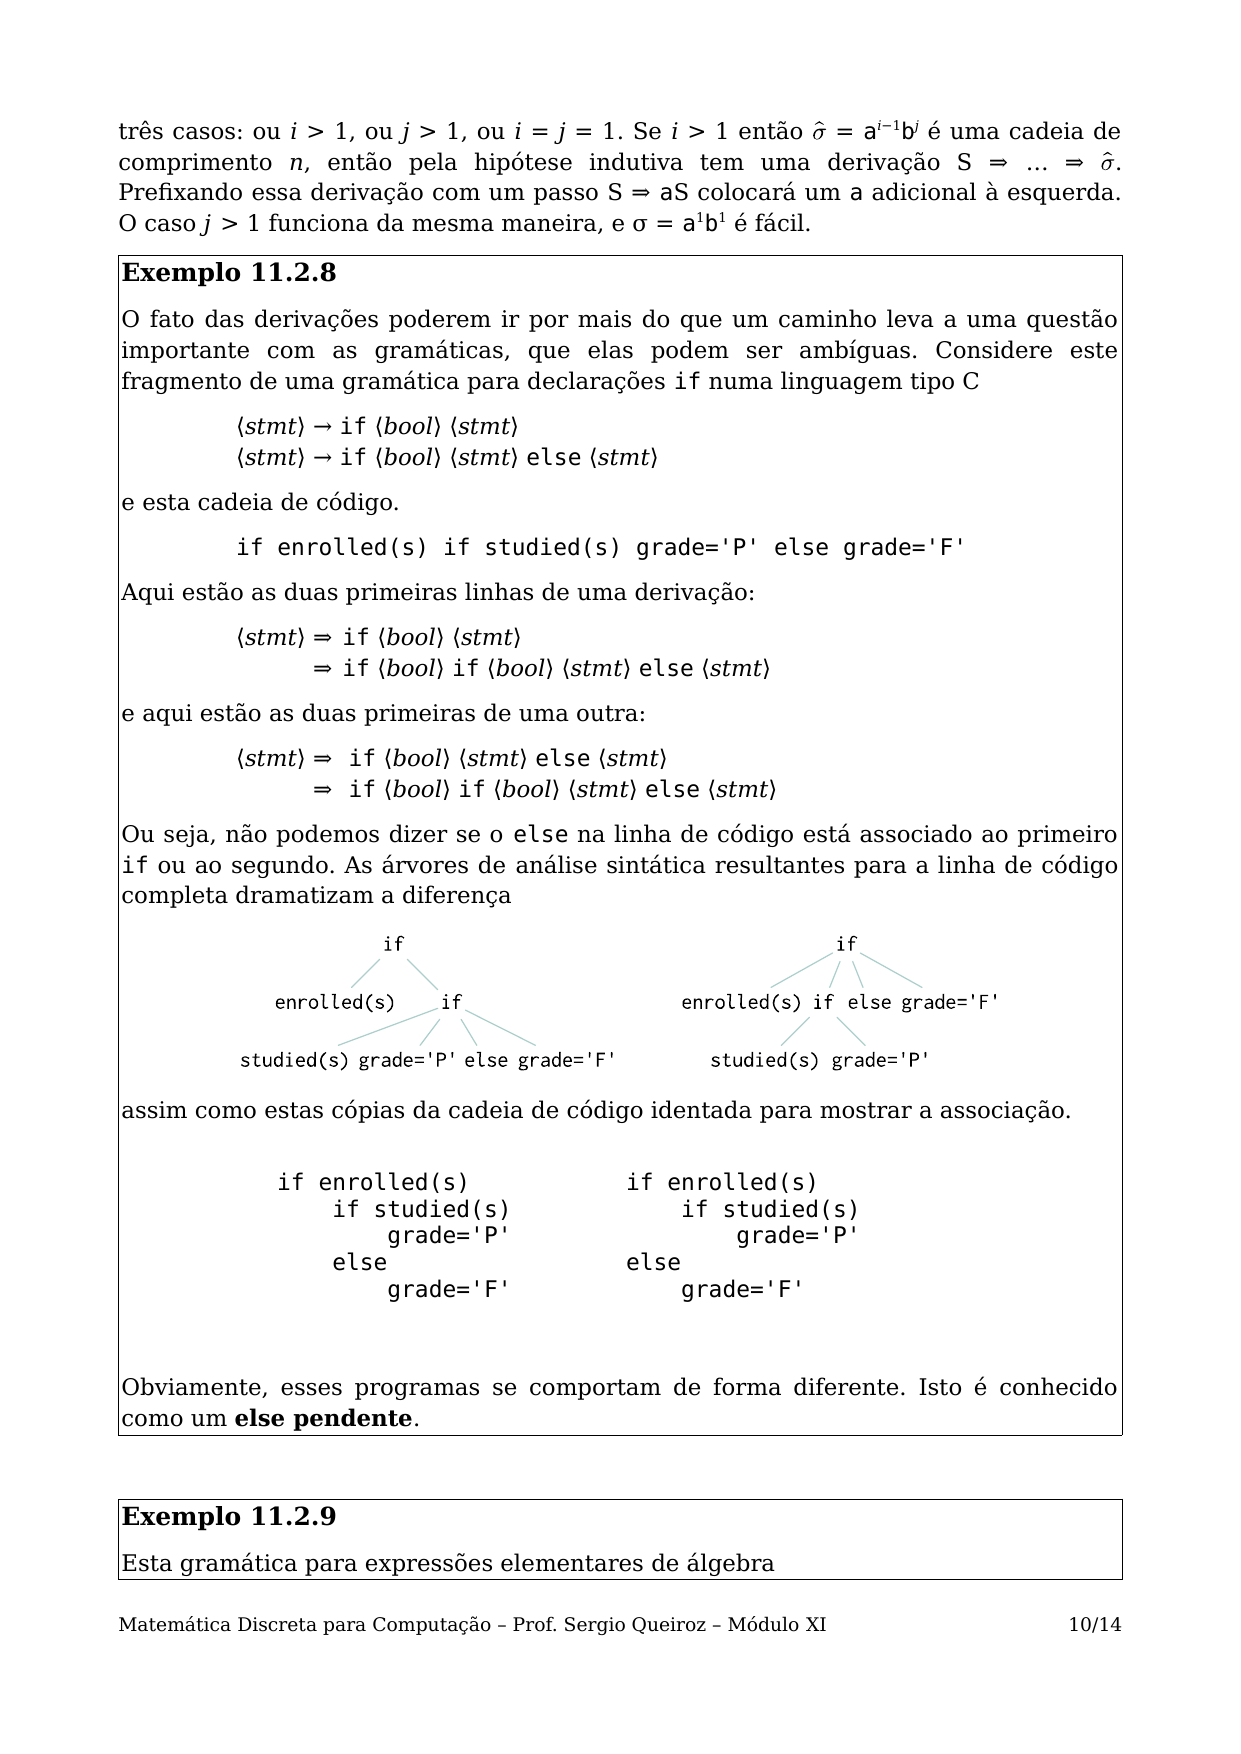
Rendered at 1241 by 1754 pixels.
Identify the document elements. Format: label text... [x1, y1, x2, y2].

text O fato das derivações poderem ir por mais do que um caminho leva a uma questão importante com as gramáticas, que elas podem ser ambíguas. Considere este fragmento de uma gramática para declarações if numa linguagem tipo C [119, 303, 1122, 394]
text e aqui estão as duas primeiras de uma outra: [119, 697, 1122, 727]
text Exemplo 11.2.8 [119, 256, 1122, 288]
text e esta cadeia de código. [119, 486, 1122, 516]
text if enrolled(s) if studied(s) grade='P' else grade='F' [119, 531, 1122, 561]
text ⟨stmt⟩ ⇒ if ⟨bool⟩ ⟨stmt⟩ ⇒ if ⟨bool⟩ if ⟨bool⟩ ⟨stmt⟩ else ⟨stmt⟩ [119, 621, 1122, 682]
text ⟨stmt⟩ → if ⟨bool⟩ ⟨stmt⟩ ⟨stmt⟩ → if ⟨bool⟩ ⟨stmt⟩ else ⟨stmt⟩ [119, 410, 1122, 470]
text assim como estas cópias da cadeia de código identada para mostrar a associação. [119, 1094, 1122, 1124]
text Ou seja, não podemos dizer se o else na linha de código está associado ao primeiro if ou ao segundo. As árvores de análise sintática resultantes para a linha de código completa dramatizam a diferença [119, 818, 1122, 909]
table_header if enrolled(s) if studied(s) grade='P' else grade='F' [271, 1163, 620, 1308]
text Aqui estão as duas primeiras linhas de uma derivação: [119, 576, 1122, 606]
table_header if enrolled(s) if studied(s) grade='P' else grade='F' [620, 1163, 969, 1308]
text ⟨stmt⟩ ⇒ if ⟨bool⟩ ⟨stmt⟩ else ⟨stmt⟩ ⇒ if ⟨bool⟩ if ⟨bool⟩ ⟨stmt⟩ else ⟨stmt⟩ [119, 742, 1122, 803]
text Exemplo 11.2.9 [119, 1500, 1122, 1531]
text Obviamente, esses programas se comportam de forma diferente. Isto é conhecido como um else pendente. [119, 1371, 1122, 1435]
text Esta gramática para expressões elementares de álgebra [119, 1547, 1122, 1579]
text três casos: ou i > 1, ou j > 1, ou i = j = 1. Se i > 1 então = ai−1bj é uma cadeia de comprimento n, então pela hipótese indutiva tem uma derivação S ⇒ … ⇒ . Prefixando essa derivação com um passo S ⇒ aS colocará um a adicional à esquerda. O caso j > 1 funciona da mesma maneira, e σ = a1b1 é fácil. [118, 118, 1122, 237]
